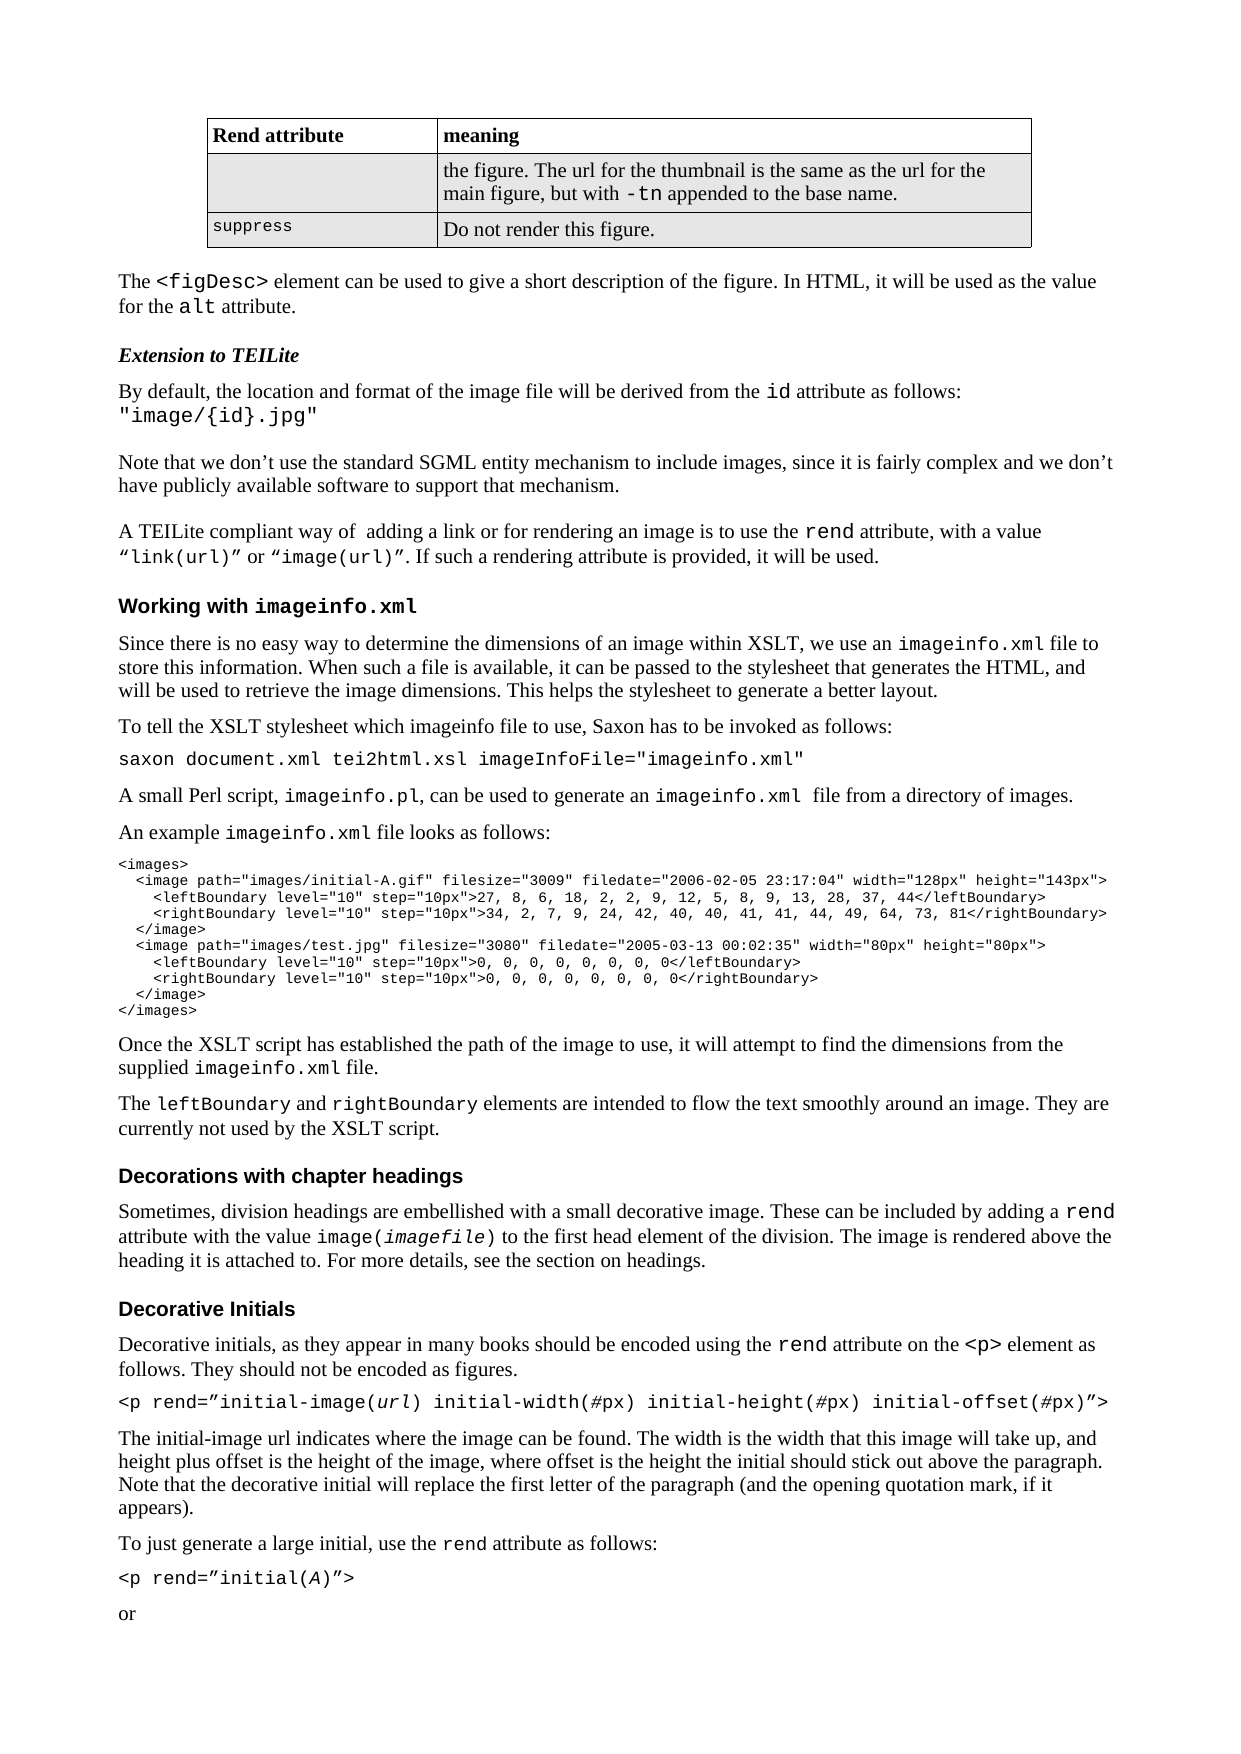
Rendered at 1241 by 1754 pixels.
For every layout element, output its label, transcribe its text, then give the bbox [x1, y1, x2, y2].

table_cell suppress [208, 213, 437, 247]
text Sometimes, division headings are embellished with a small decorative image. These can be included by adding a rend attribute with the value image(imagefile) to the first head element of the division. The image is rendered above the heading it is attached to. For more details, see the section on headings. [118, 1200, 1122, 1272]
table_cell [208, 154, 437, 212]
text Since there is no easy way to determine the dimensions of an image within XSLT, we use an imageinfo.xml file to store this information. When such a file is available, it can be passed to the stylesheet that generates the HTML, and will be used to retrieve the image dimensions. This helps the stylesheet to generate a better layout. [118, 632, 1122, 702]
text Decorative initials, as they appear in many books should be encoded using the rend attribute on the <p> element as follows. They should not be encoded as figures. [118, 1333, 1122, 1381]
text The <figDesc> element can be used to give a short description of the figure. In HTML, it will be used as the value for the alt attribute. [118, 270, 1122, 319]
subtitle Decorations with chapter headings [118, 1164, 1122, 1188]
text A small Perl script, imageinfo.pl, can be used to generate an imageinfo.xml file from a directory of images. [118, 784, 1122, 808]
text To tell the XSLT stylesheet which imageinfo file to use, Saxon has to be invoked as follows: [118, 715, 1122, 738]
text saxon document.xml tei2html.xsl imageInfoFile="imageinfo.xml" [118, 750, 1122, 771]
table_cell the figure. The url for the thumbnail is the same as the url for the main figure, but with -tn appended to the base name. [438, 154, 1031, 212]
table_header Rend attribute [208, 119, 437, 153]
text <images> <image path="images/initial-A.gif" filesize="3009" filedate="2006-02-05 23:17:04" width="128px" height="143px"> <leftBoundary level="10" step="10px">27, 8, 6, 18, 2, 2, 9, 12, 5, 8, 9, 13, 28, 37, 44</leftBoundary> <rightBoundary level="10" step="10px">34, 2, 7, 9, 24, 42, 40, 40, 41, 41, 44, 49, 64, 73, 81</rightBoundary> </image> <image path="images/test.jpg" filesize="3080" filedate="2005-03-13 00:02:35" width="80px" height="80px"> <leftBoundary level="10" step="10px">0, 0, 0, 0, 0, 0, 0, 0</leftBoundary> <rightBoundary level="10" step="10px">0, 0, 0, 0, 0, 0, 0, 0</rightBoundary> </image> </images> [118, 857, 1122, 1020]
subtitle Working with imageinfo.xml [118, 594, 1122, 619]
table_header meaning [438, 119, 1031, 153]
text or [118, 1602, 1122, 1625]
text To just generate a large initial, use the rend attribute as follows: [118, 1532, 1122, 1556]
text The leftBoundary and rightBoundary elements are intended to flow the text smoothly around an image. They are currently not used by the XSLT script. [118, 1092, 1122, 1139]
text The initial-image url indicates where the image can be found. The width is the width that this image will take up, and height plus offset is the height of the image, where offset is the height the initial should stick out above the paragraph. Note that the decorative initial will replace the first letter of the paragraph (and the opening quotation mark, if it appears). [118, 1427, 1122, 1519]
text By default, the location and format of the image file will be derived from the id attribute as follows: "image/{id}.jpg" [118, 380, 1122, 428]
subtitle Extension to TEILite [118, 344, 1122, 367]
subtitle Decorative Initials [118, 1297, 1122, 1321]
table_cell Do not render this figure. [438, 213, 1031, 247]
text Note that we don’t use the standard SGML entity mechanism to include images, since it is fairly complex and we don’t have publicly available software to support that mechanism. [118, 451, 1122, 497]
text <p rend=”initial-image(url) initial-width(#px) initial-height(#px) initial-offset(#px)”> [118, 1393, 1122, 1415]
text A TEILite compliant way of adding a link or for rendering an image is to use the rend attribute, with a value “link(url)” or “image(url)”. If such a rendering attribute is provided, it will be used. [118, 520, 1122, 569]
text An example imageinfo.xml file looks as follows: [118, 821, 1122, 845]
text <p rend=”initial(A)”> [118, 1568, 1122, 1590]
text Once the XSLT script has established the path of the image to use, it will attempt to find the dimensions from the supplied imageinfo.xml file. [118, 1032, 1122, 1080]
